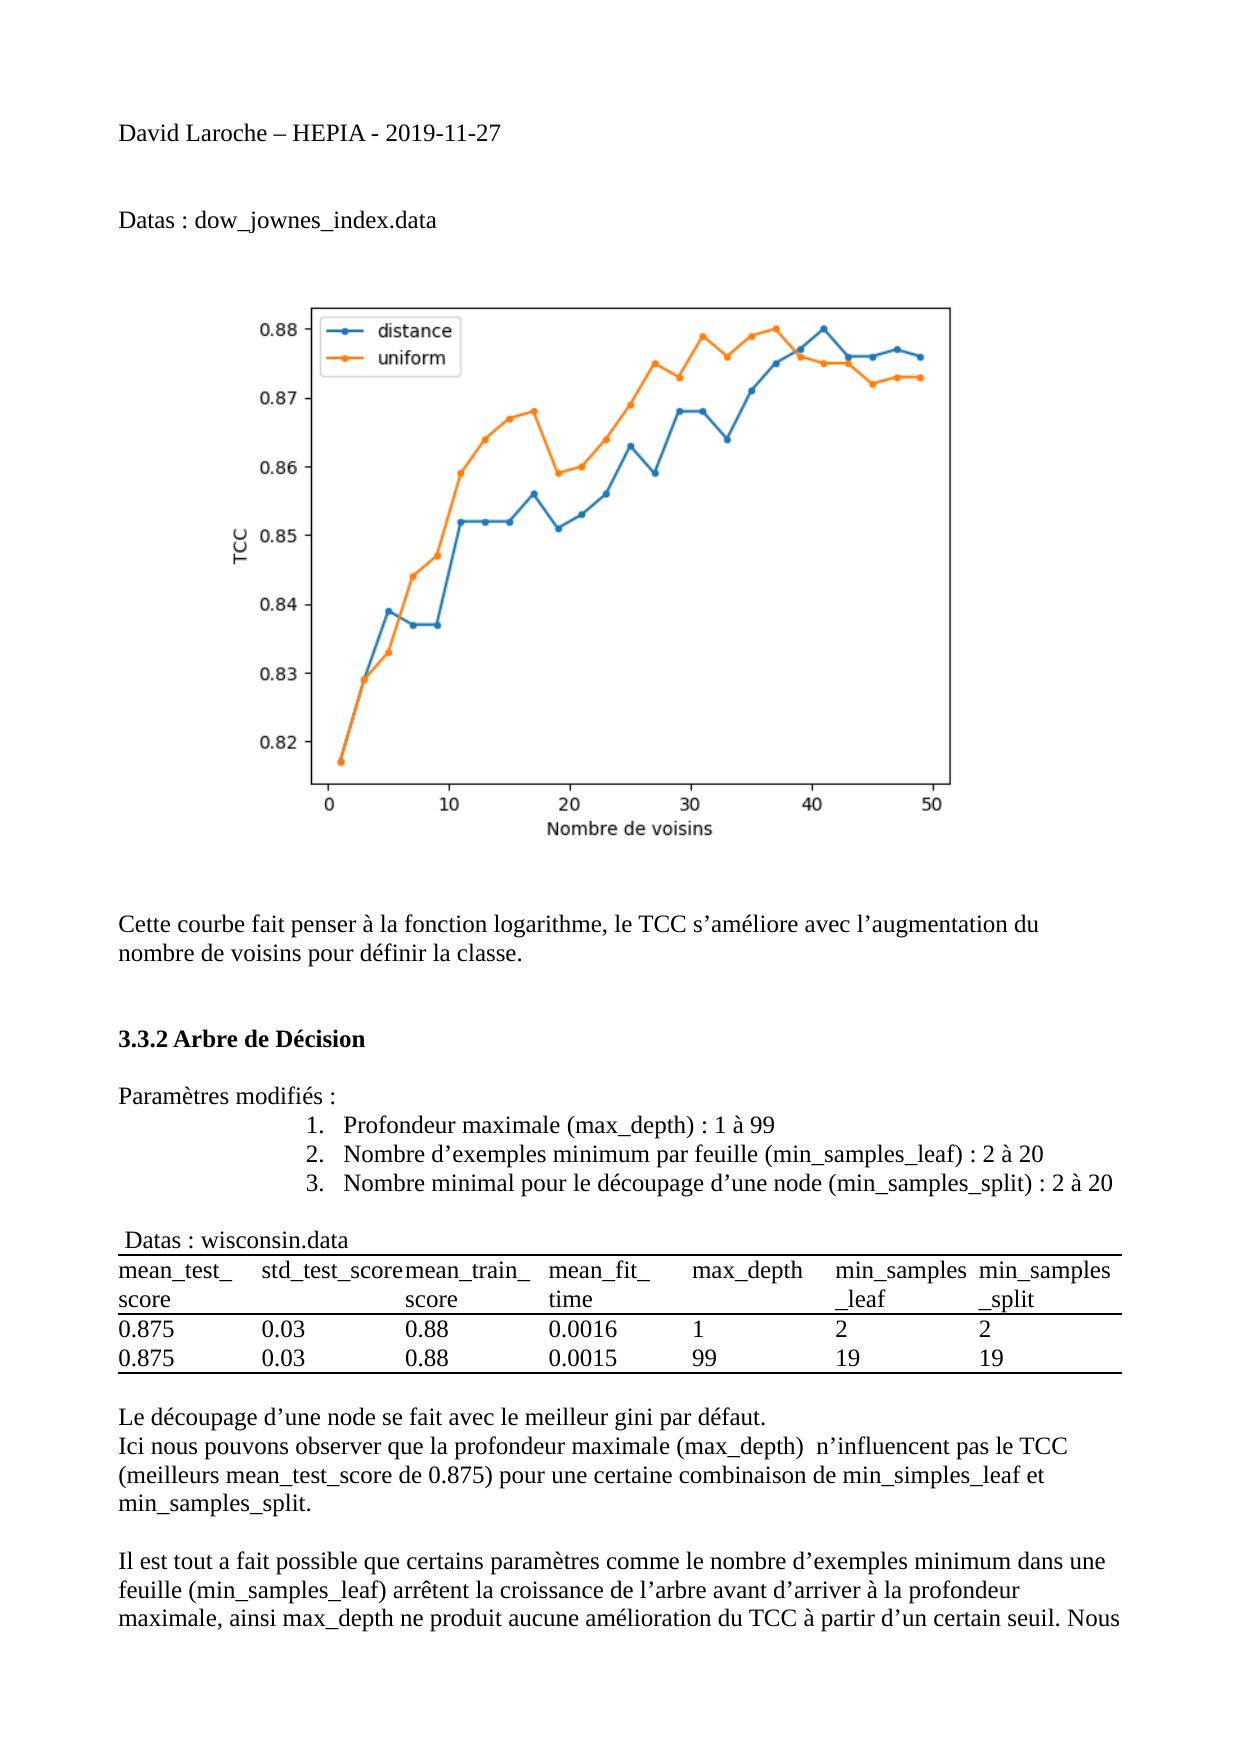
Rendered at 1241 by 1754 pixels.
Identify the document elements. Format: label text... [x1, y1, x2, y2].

text Il est tout a fait possible que certains paramètres comme le nombre d’exemples minimum dans une feuille (min_samples_leaf) arrêtent la croissance de l’arbre avant d’arriver à la profondeur maximale, ainsi max_depth ne produit aucune amélioration du TCC à partir d’un certain seuil. Nous [118, 1546, 1122, 1632]
table_cell 0.875 [118, 1315, 261, 1343]
table_cell 0.88 [405, 1343, 548, 1372]
table_cell 99 [692, 1343, 835, 1372]
text Datas : dow_jownes_index.data [118, 205, 1122, 234]
table_cell 0.0015 [548, 1343, 692, 1372]
list Nombre d’exemples minimum par feuille (min_samples_leaf) : 2 à 20 [306, 1139, 1122, 1168]
picture [208, 233, 1032, 852]
text Le découpage d’une node se fait avec le meilleur gini par défaut. [118, 1402, 1122, 1431]
table_cell 0.03 [261, 1343, 405, 1372]
table_header mean_fit_ time [548, 1256, 692, 1313]
table_cell 0.88 [405, 1315, 548, 1343]
table_header min_samples_leaf [835, 1256, 979, 1313]
table_cell 0.0016 [548, 1315, 692, 1343]
table_cell 0.03 [261, 1315, 405, 1343]
text Paramètres modifiés : [118, 1081, 1122, 1110]
table_cell 19 [979, 1343, 1122, 1372]
table_header mean_test_ score [118, 1256, 261, 1313]
table_header mean_train_ score [405, 1256, 548, 1313]
table_header min_samples_split [979, 1256, 1122, 1313]
table_cell 2 [979, 1315, 1122, 1343]
list Nombre minimal pour le découpage d’une node (min_samples_split) : 2 à 20 [306, 1168, 1122, 1196]
table_header std_test_score [261, 1256, 405, 1313]
text Datas : wisconsin.data [118, 1225, 1122, 1254]
table_header max_depth [692, 1256, 835, 1313]
table_cell 0.875 [118, 1343, 261, 1372]
table_cell 19 [835, 1343, 979, 1372]
text 3.3.2 Arbre de Décision [118, 1024, 1122, 1053]
table_cell 1 [692, 1315, 835, 1343]
text Cette courbe fait penser à la fonction logarithme, le TCC s’améliore avec l’augmentation du nombre de voisins pour définir la classe. [118, 909, 1122, 966]
list Profondeur maximale (max_depth) : 1 à 99 [306, 1110, 1122, 1139]
text Ici nous pouvons observer que la profondeur maximale (max_depth) n’influencent pas le TCC (meilleurs mean_test_score de 0.875) pour une certaine combinaison de min_simples_leaf et min_samples_split. [118, 1431, 1122, 1517]
table_cell 2 [835, 1315, 979, 1343]
